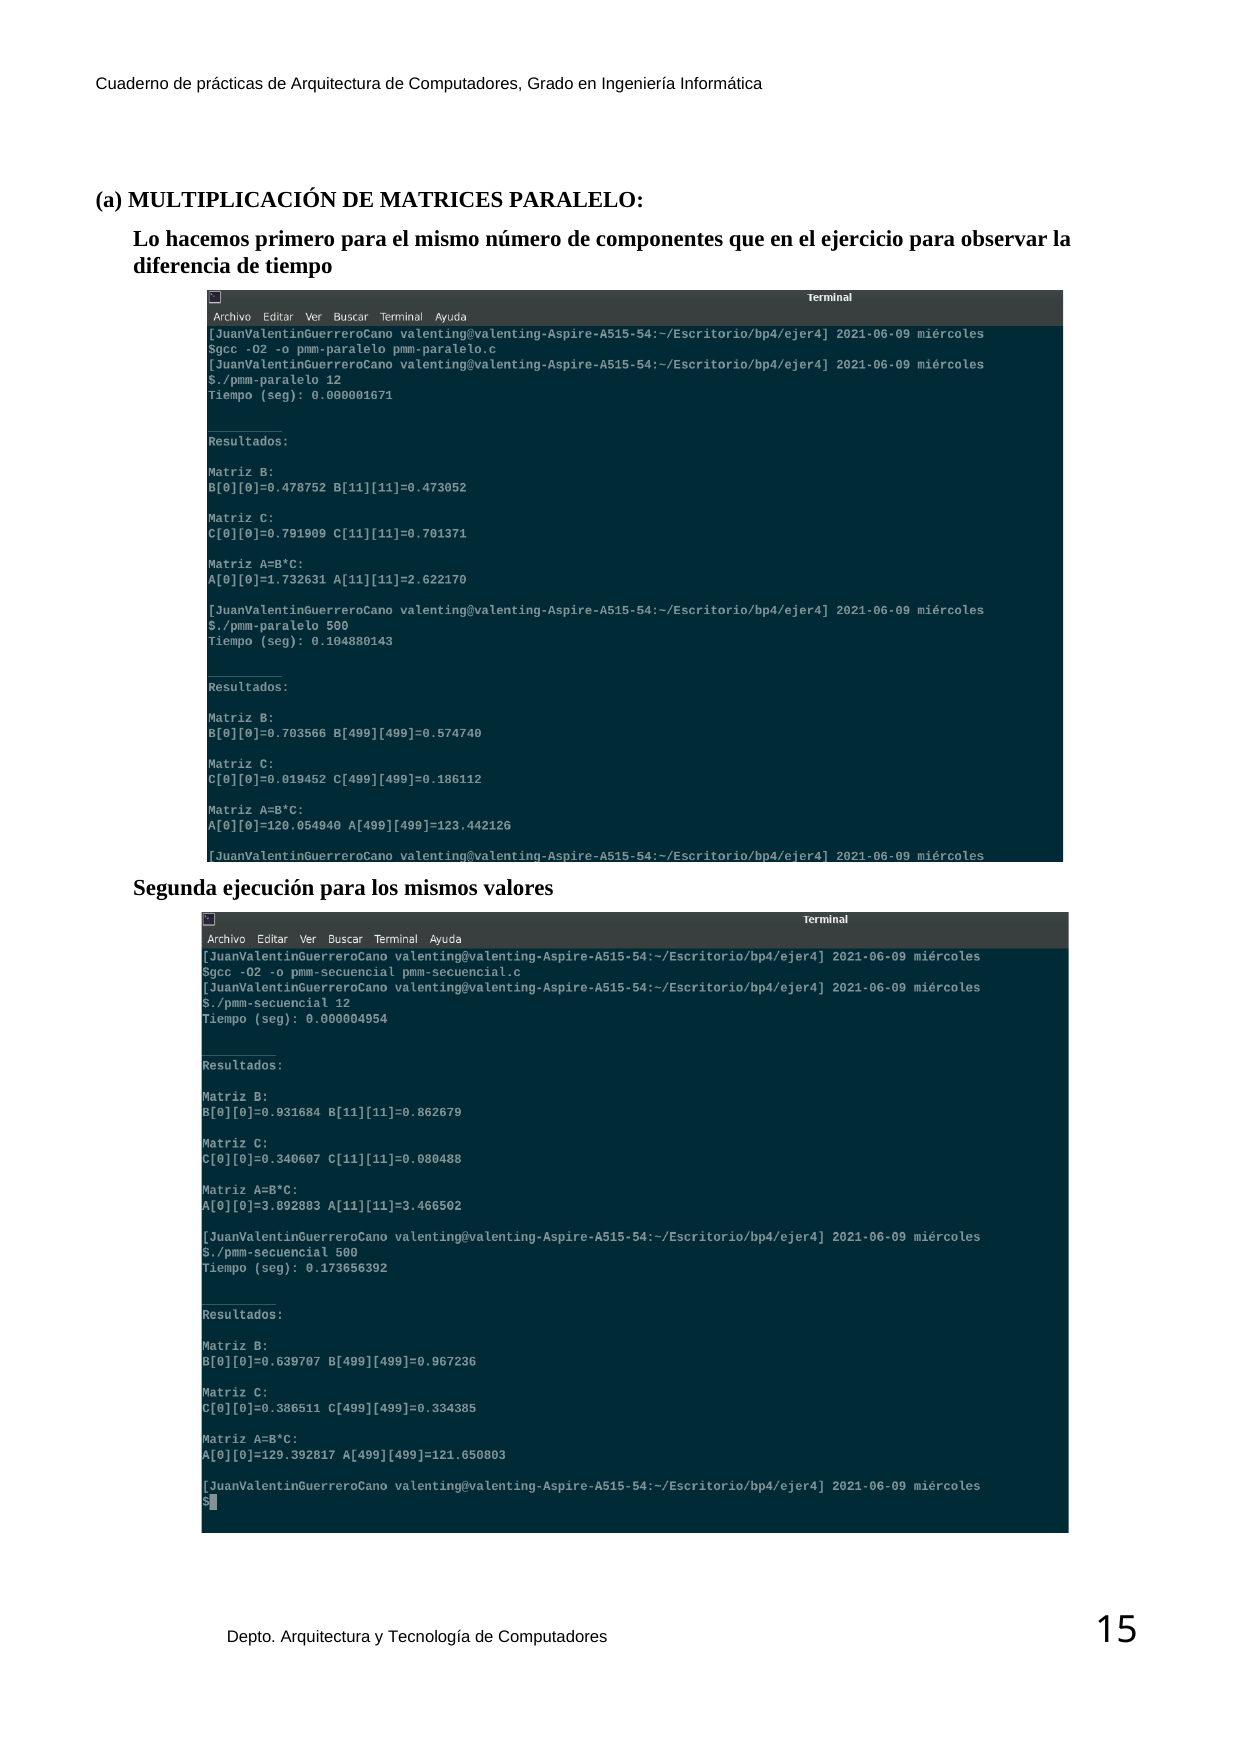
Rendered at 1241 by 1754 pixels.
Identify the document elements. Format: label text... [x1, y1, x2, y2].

list Segunda ejecución para los mismos valores [133, 874, 1137, 900]
list Lo hacemos primero para el mismo número de componentes que en el ejercicio para observar la diferencia de tiempo [133, 225, 1137, 278]
list (a) MULTIPLICACIÓN DE MATRICES PARALELO: [95, 187, 1137, 213]
